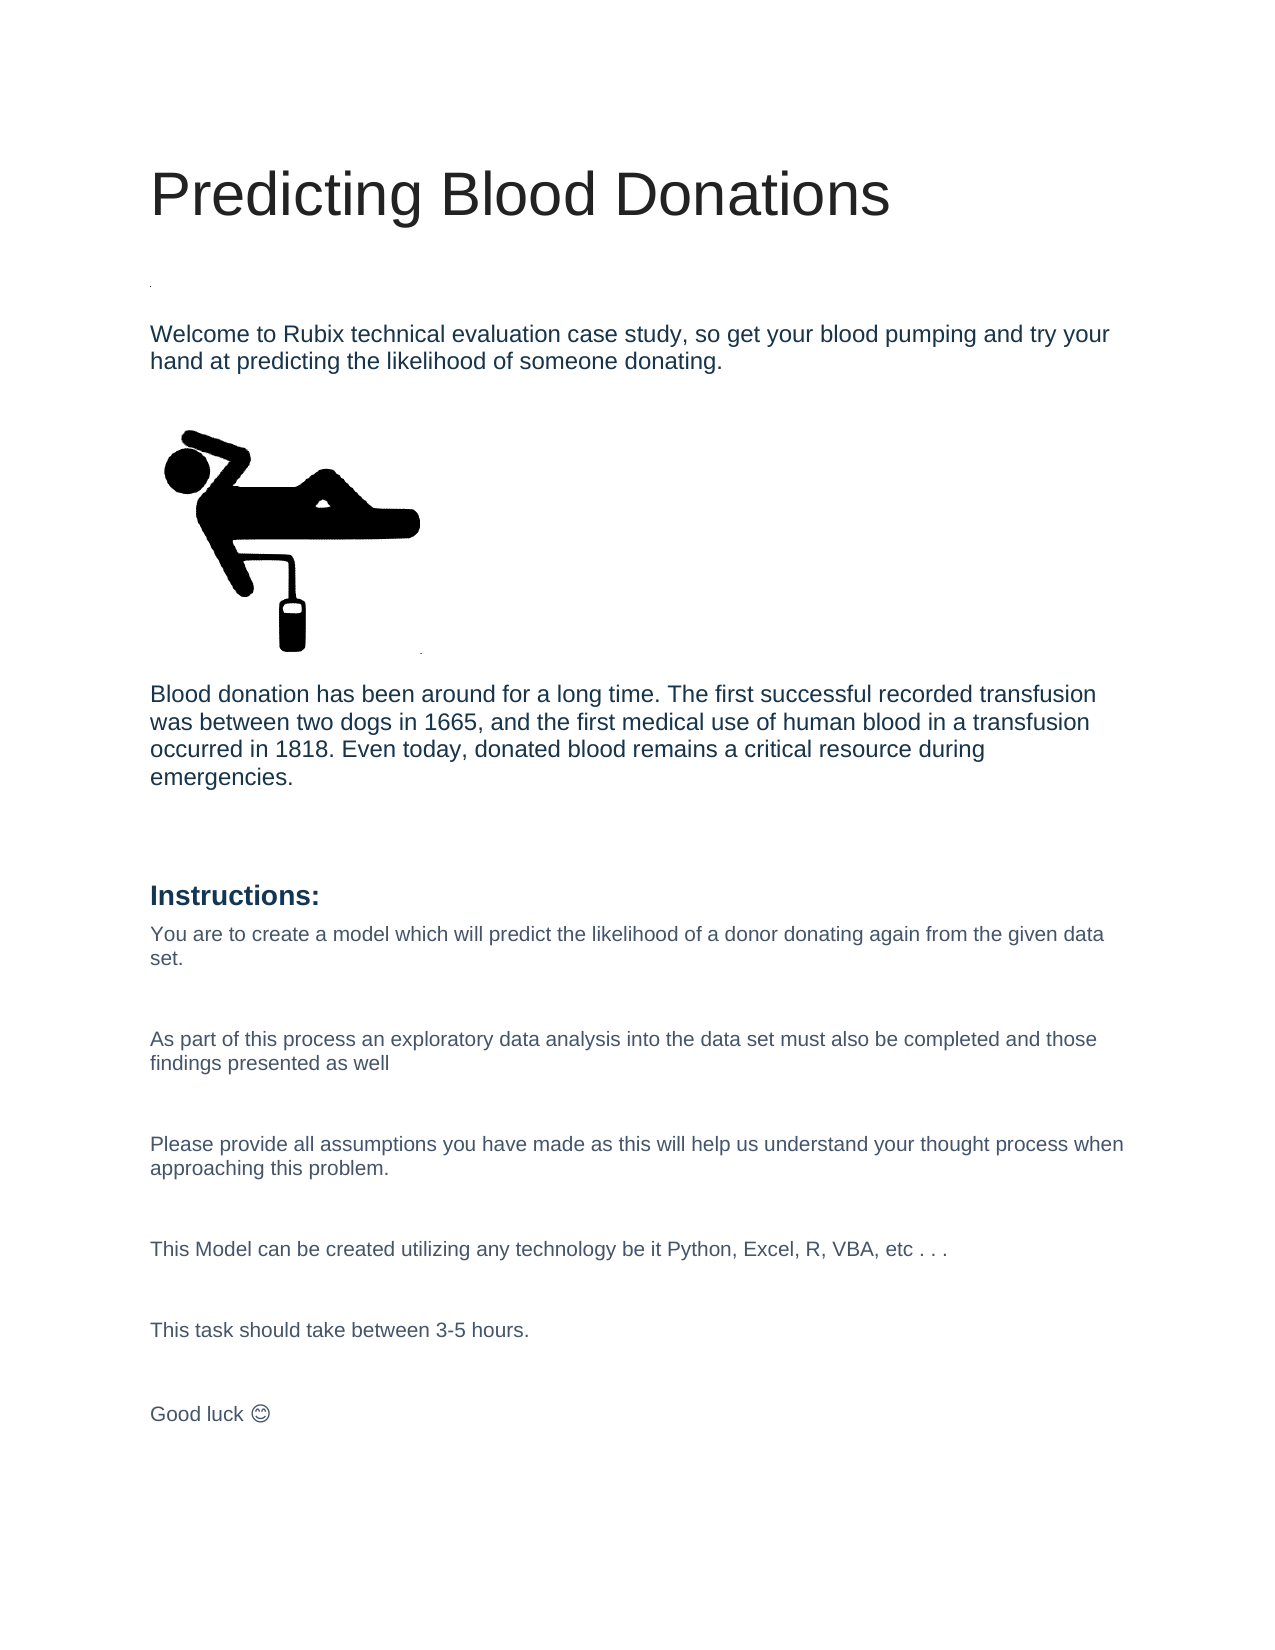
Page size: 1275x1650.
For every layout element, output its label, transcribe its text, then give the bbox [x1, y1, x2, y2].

text This task should take between 3-5 hours. [150, 1318, 1125, 1342]
text This Model can be created utilizing any technology be it Python, Excel, R, VBA, etc . . . [150, 1237, 1125, 1261]
subtitle Predicting Blood Donations [150, 158, 1125, 229]
text Good luck 😊 [150, 1399, 1125, 1428]
text Welcome to Rubix technical evaluation case study, so get your blood pumping and try your hand at predicting the likelihood of someone donating. [150, 319, 1125, 375]
text You are to create a model which will predict the likelihood of a donor donating again from the given data set. [150, 921, 1125, 969]
text As part of this process an exploratory data analysis into the data set must also be completed and those findings presented as well [150, 1027, 1125, 1074]
text Please provide all assumptions you have made as this will help us understand your thought process when approaching this problem. [150, 1132, 1125, 1180]
text Instructions: [150, 878, 1125, 911]
text Blood donation has been around for a long time. The first successful recorded transfusion was between two dogs in 1665, and the first medical use of human blood in a transfusion occurred in 1818. Even today, donated blood remains a critical resource during emergencies. [150, 680, 1125, 791]
